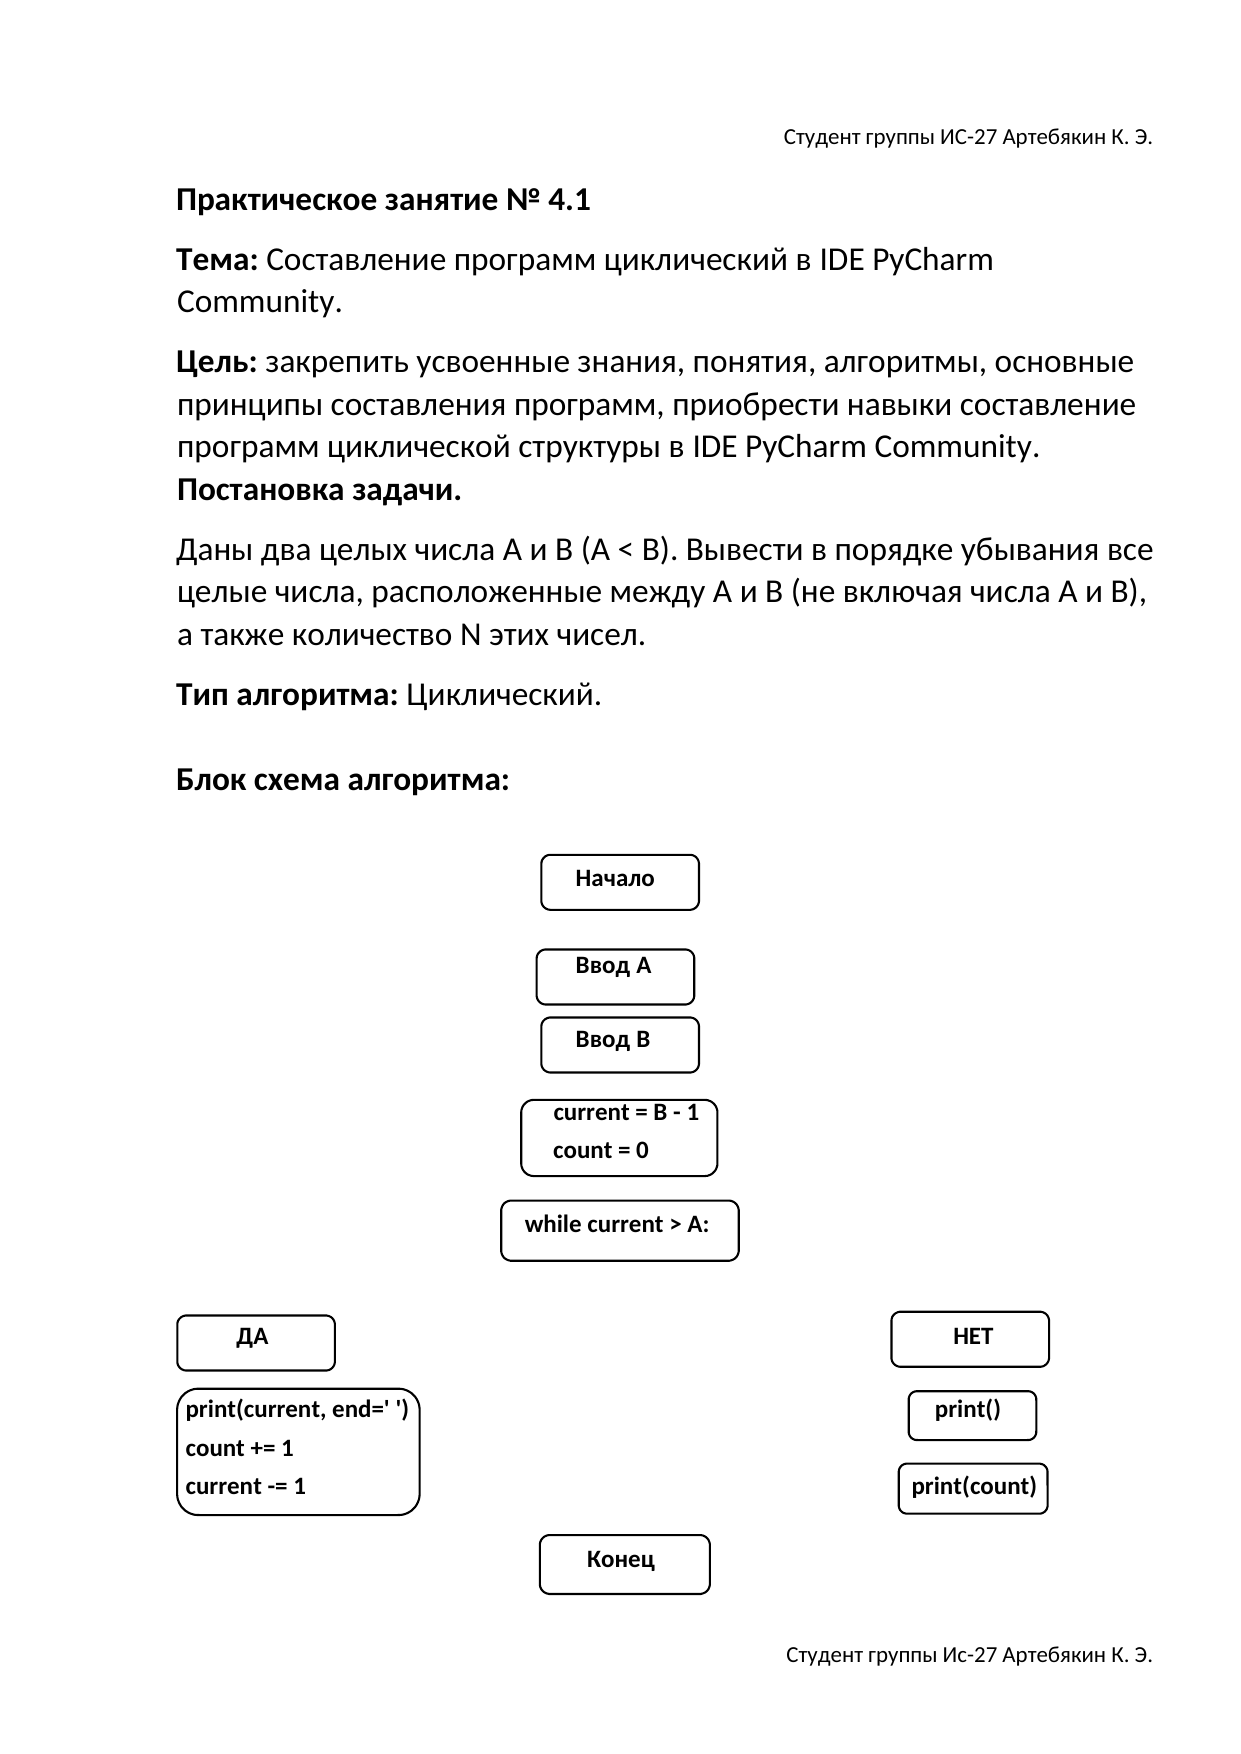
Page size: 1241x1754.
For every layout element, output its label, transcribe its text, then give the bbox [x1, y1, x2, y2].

text current -= 1 print(count) [421, 1470, 897, 1500]
text Ввод A [180, 949, 540, 980]
text while current > A: [180, 1208, 500, 1239]
text current = B - 1 [180, 1096, 1157, 1127]
text Конец [180, 1543, 538, 1574]
text Студент группы Ис-27 Артебякин К. Э. [177, 1640, 1153, 1668]
text Тема: Составление программ циклический в IDE PyCharm Community. [176, 238, 1157, 321]
text current -= 1 print(count) [1049, 1470, 1157, 1500]
text Даны два целых числа A и B (A < B). Вывести в порядке убывания все целые числа, расположенные между A и B (не включая числа A и B), а также количество N этих чисел. [176, 528, 1157, 654]
text print(current, end=' ') print() [415, 1394, 908, 1424]
text count = 0 [180, 1134, 520, 1165]
text Конец [711, 1543, 1157, 1574]
text Ввод B [180, 1023, 540, 1053]
text Начало [180, 862, 540, 893]
text Тип алгоритма: Циклический. [176, 673, 1157, 713]
text Практическое занятие № 4.1 [176, 178, 1157, 219]
text Начало [701, 862, 1157, 893]
text ДА НЕТ [1051, 1320, 1157, 1351]
text print(current, end=' ') print() [1037, 1394, 1157, 1424]
text count = 0 [719, 1134, 1157, 1165]
text ДА НЕТ [336, 1320, 890, 1351]
text Блок схема алгоритма: [176, 758, 1157, 799]
text Ввод B [700, 1023, 1157, 1053]
text Студент группы ИС-27 Артебякин К. Э. [177, 122, 1153, 150]
text while current > A: [740, 1208, 1157, 1239]
text Ввод A [691, 949, 1157, 980]
text Цель: закрепить усвоенные знания, понятия, алгоритмы, основные принципы составления программ, приобрести навыки составление программ циклической структуры в IDE PyCharm Community. Постановка задачи. [176, 340, 1157, 509]
text count += 1 [421, 1432, 1157, 1462]
